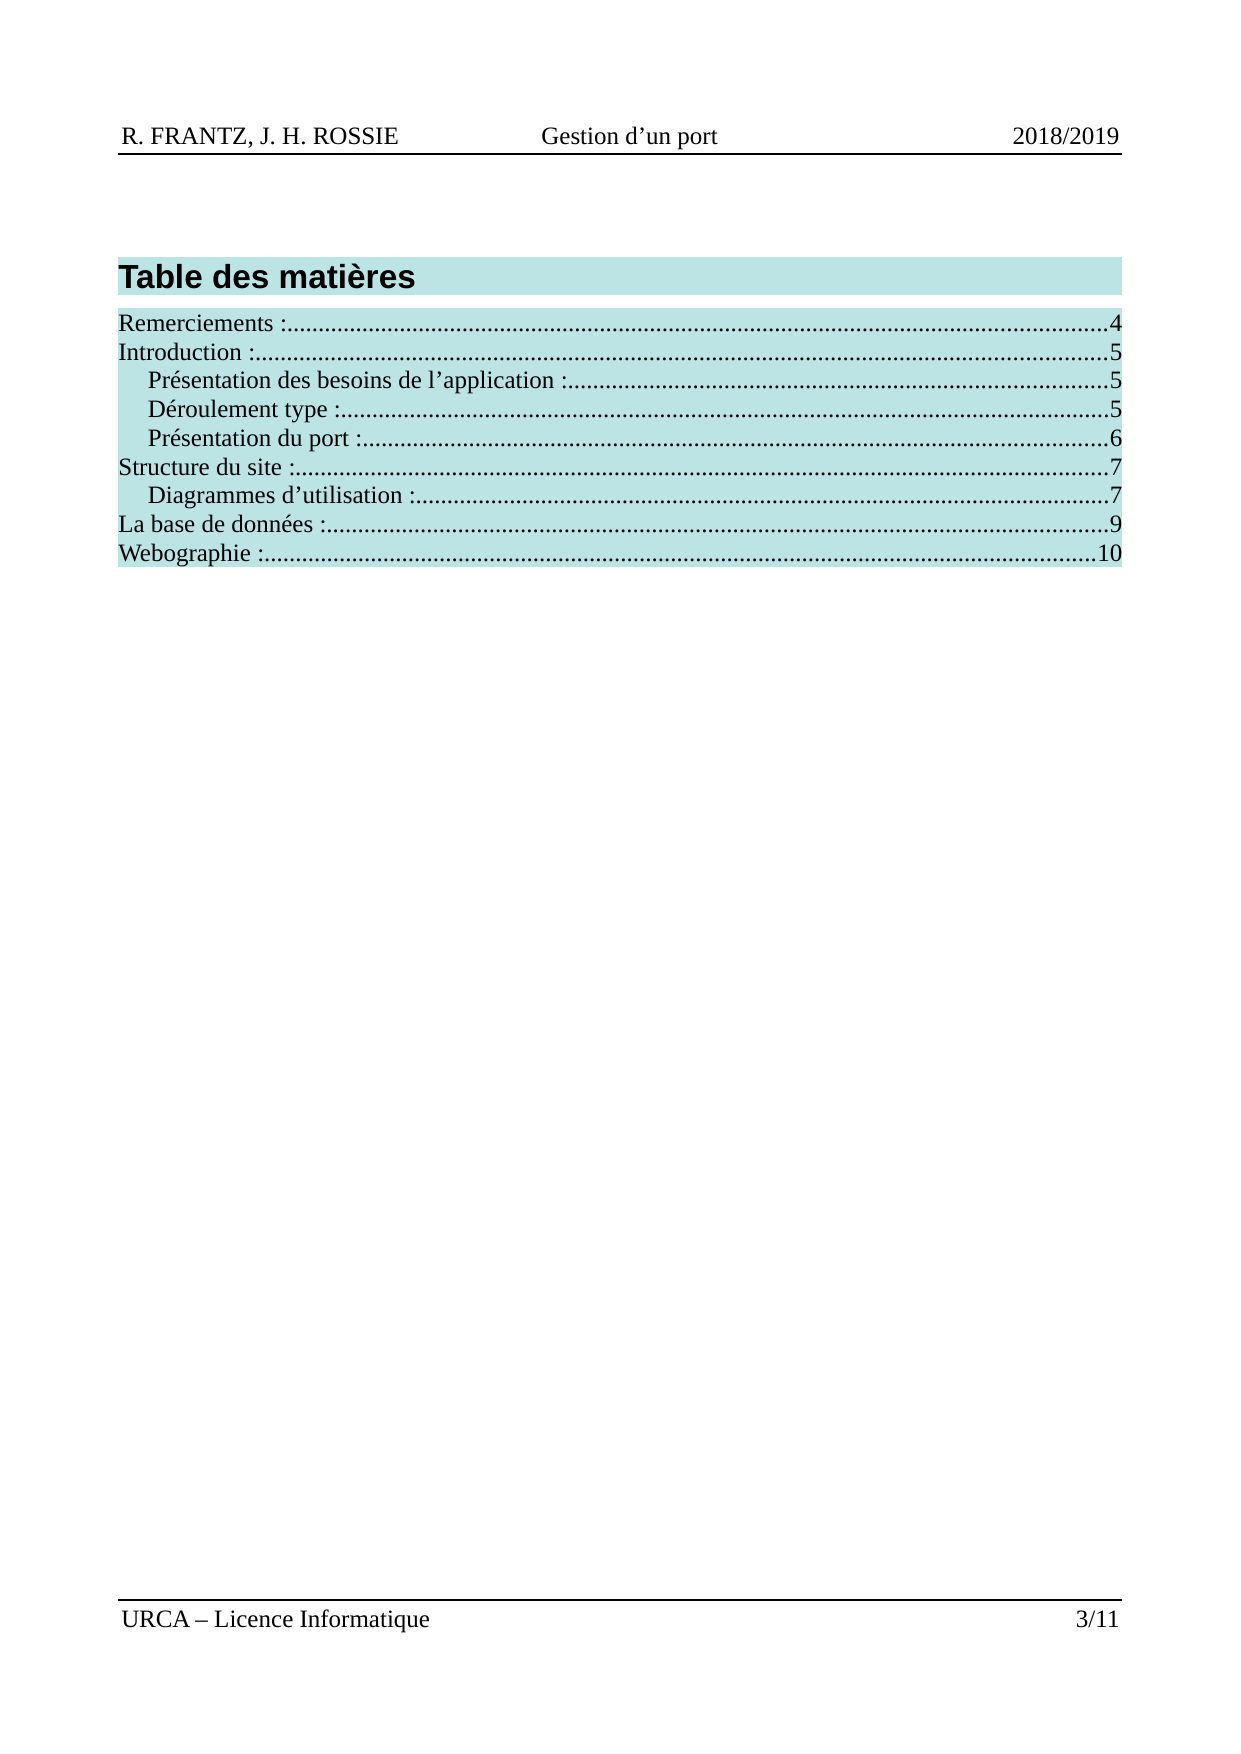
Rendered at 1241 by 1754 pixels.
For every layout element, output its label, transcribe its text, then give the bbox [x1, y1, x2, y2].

subtitle Table des matières [118, 257, 1122, 295]
text Présentation des besoins de l’application : 5 [148, 365, 1122, 394]
text Webographie : 10 [118, 538, 1122, 567]
text Introduction : 5 [118, 337, 1122, 365]
text Présentation du port : 6 [148, 423, 1122, 452]
text La base de données : 9 [118, 509, 1122, 538]
text Remerciements : 4 [118, 308, 1122, 337]
text Diagrammes d’utilisation : 7 [148, 480, 1122, 509]
text Structure du site : 7 [118, 452, 1122, 480]
text Déroulement type : 5 [148, 394, 1122, 423]
